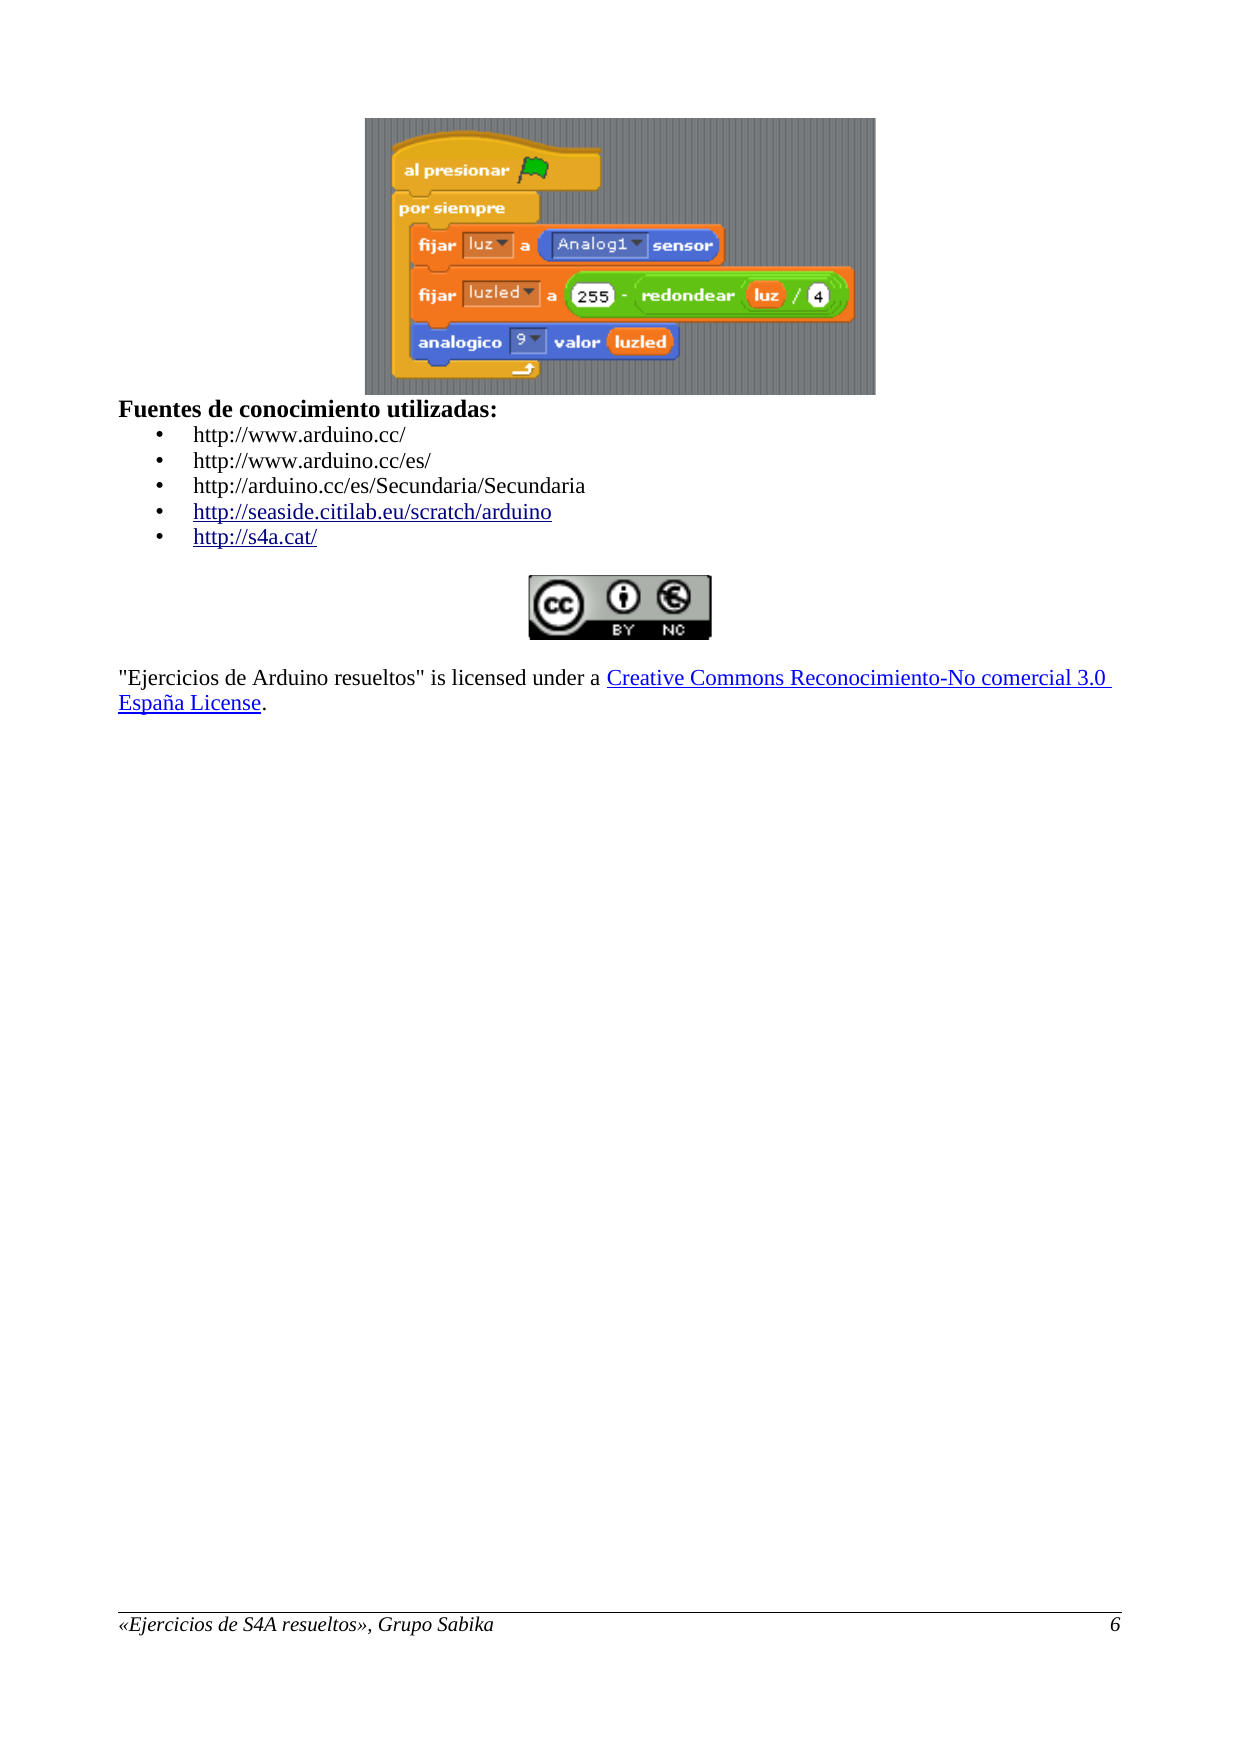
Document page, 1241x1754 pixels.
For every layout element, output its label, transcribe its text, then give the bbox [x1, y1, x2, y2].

list http://seaside.citilab.eu/scratch/arduino [156, 499, 193, 524]
list http://s4a.cat/ [156, 524, 193, 549]
list http://www.arduino.cc/es/ [156, 448, 193, 473]
list http://arduino.cc/es/Secundaria/Secundaria [592, 473, 1122, 499]
text Fuentes de conocimiento utilizadas: [118, 130, 364, 395]
list http://www.arduino.cc/es/ [437, 448, 1122, 473]
text Fuentes de conocimiento utilizadas: [498, 130, 1122, 422]
text "Ejercicios de Arduino resueltos" is licensed under a Creative Commons Reconocimiento-No comercial 3.0 España License. [267, 665, 1122, 716]
list http://www.arduino.cc/ [156, 422, 1122, 448]
list http://s4a.cat/ [317, 524, 1122, 549]
picture [364, 118, 876, 395]
list http://arduino.cc/es/Secundaria/Secundaria [156, 473, 193, 499]
picture [528, 575, 712, 640]
list http://seaside.citilab.eu/scratch/arduino [552, 499, 1122, 524]
